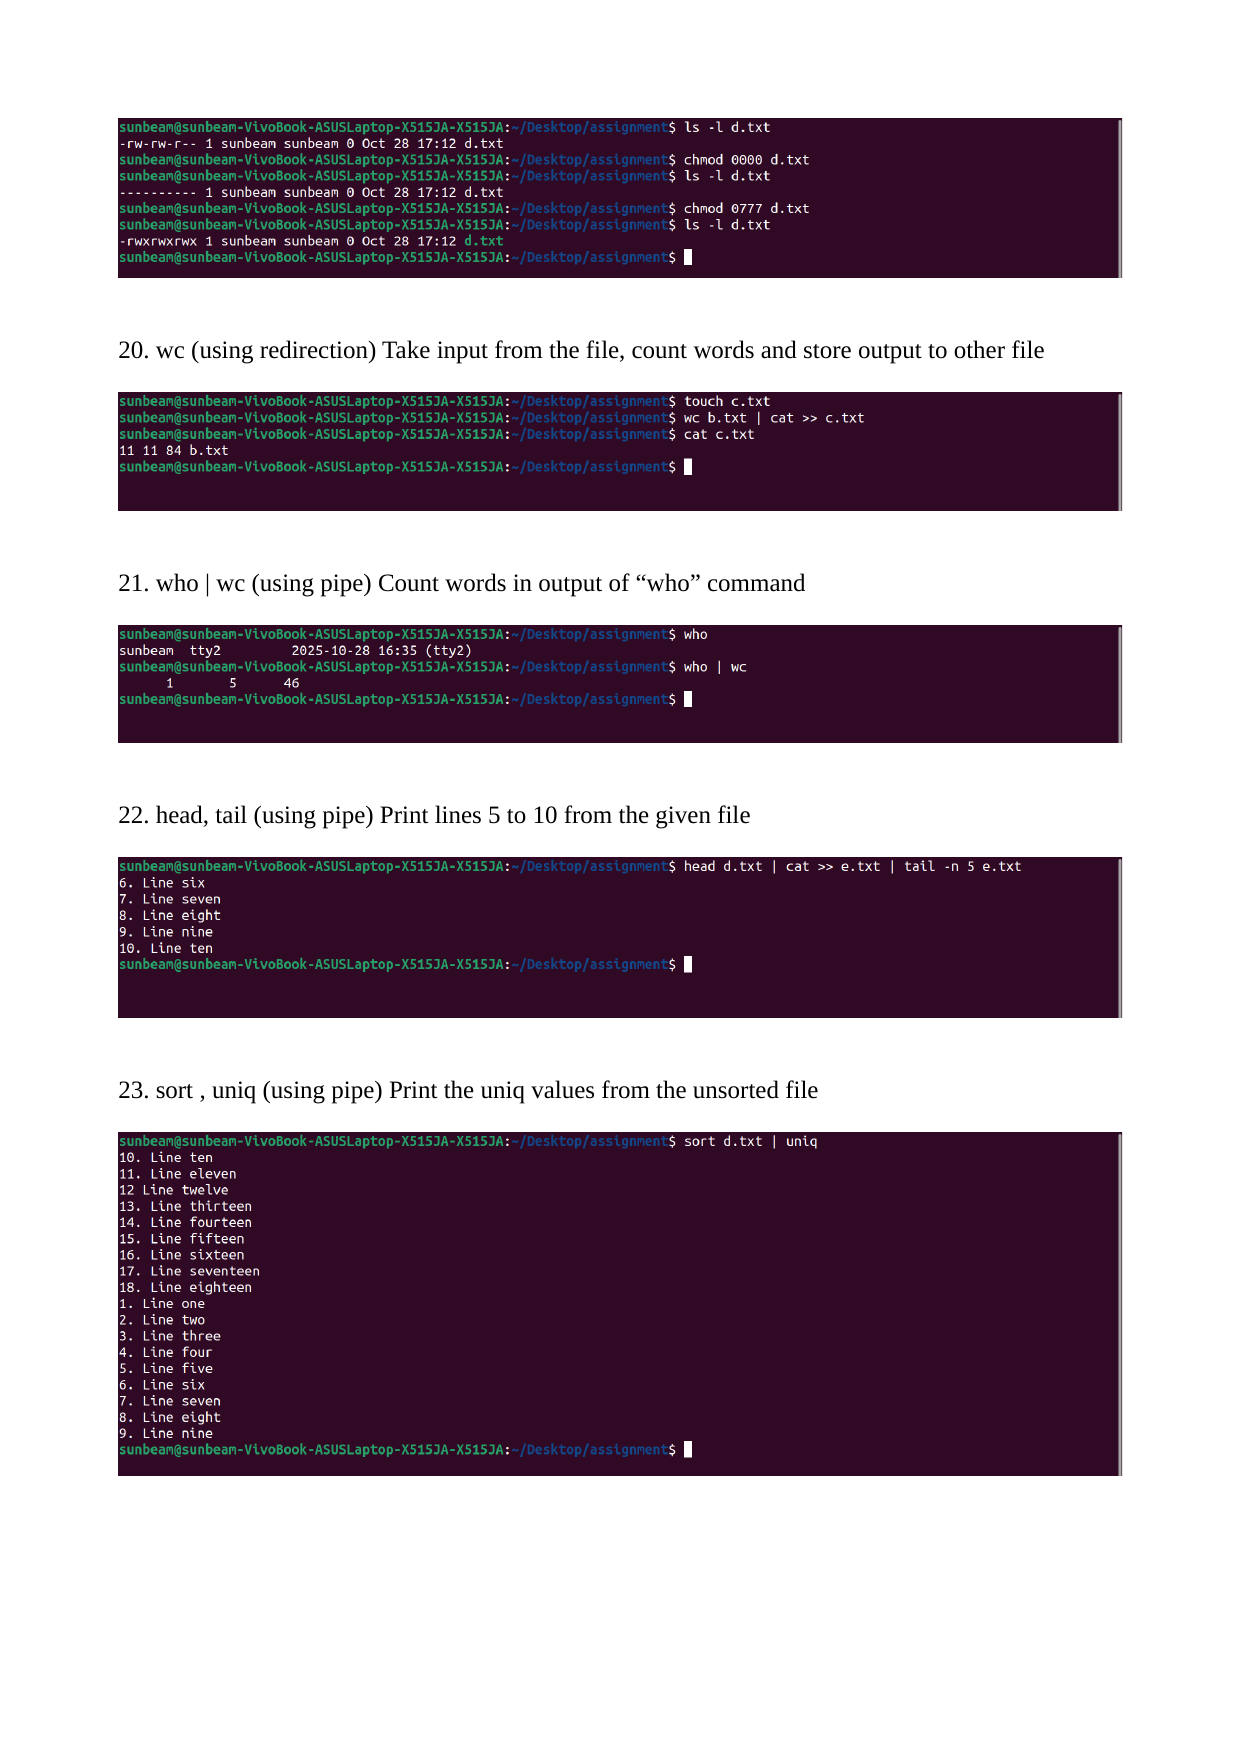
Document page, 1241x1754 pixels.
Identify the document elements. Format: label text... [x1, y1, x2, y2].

picture [118, 1132, 1123, 1476]
text 22. head, tail (using pipe) Print lines 5 to 10 from the given file [118, 800, 1122, 829]
picture [118, 625, 1123, 743]
picture [118, 118, 1123, 278]
text 23. sort , uniq (using pipe) Print the uniq values from the unsorted file [118, 1075, 1122, 1103]
picture [118, 392, 1123, 511]
text 20. wc (using redirection) Take input from the file, count words and store output to other file [118, 335, 1122, 364]
picture [118, 857, 1123, 1018]
text 21. who | wc (using pipe) Count words in output of “who” command [118, 568, 1122, 596]
